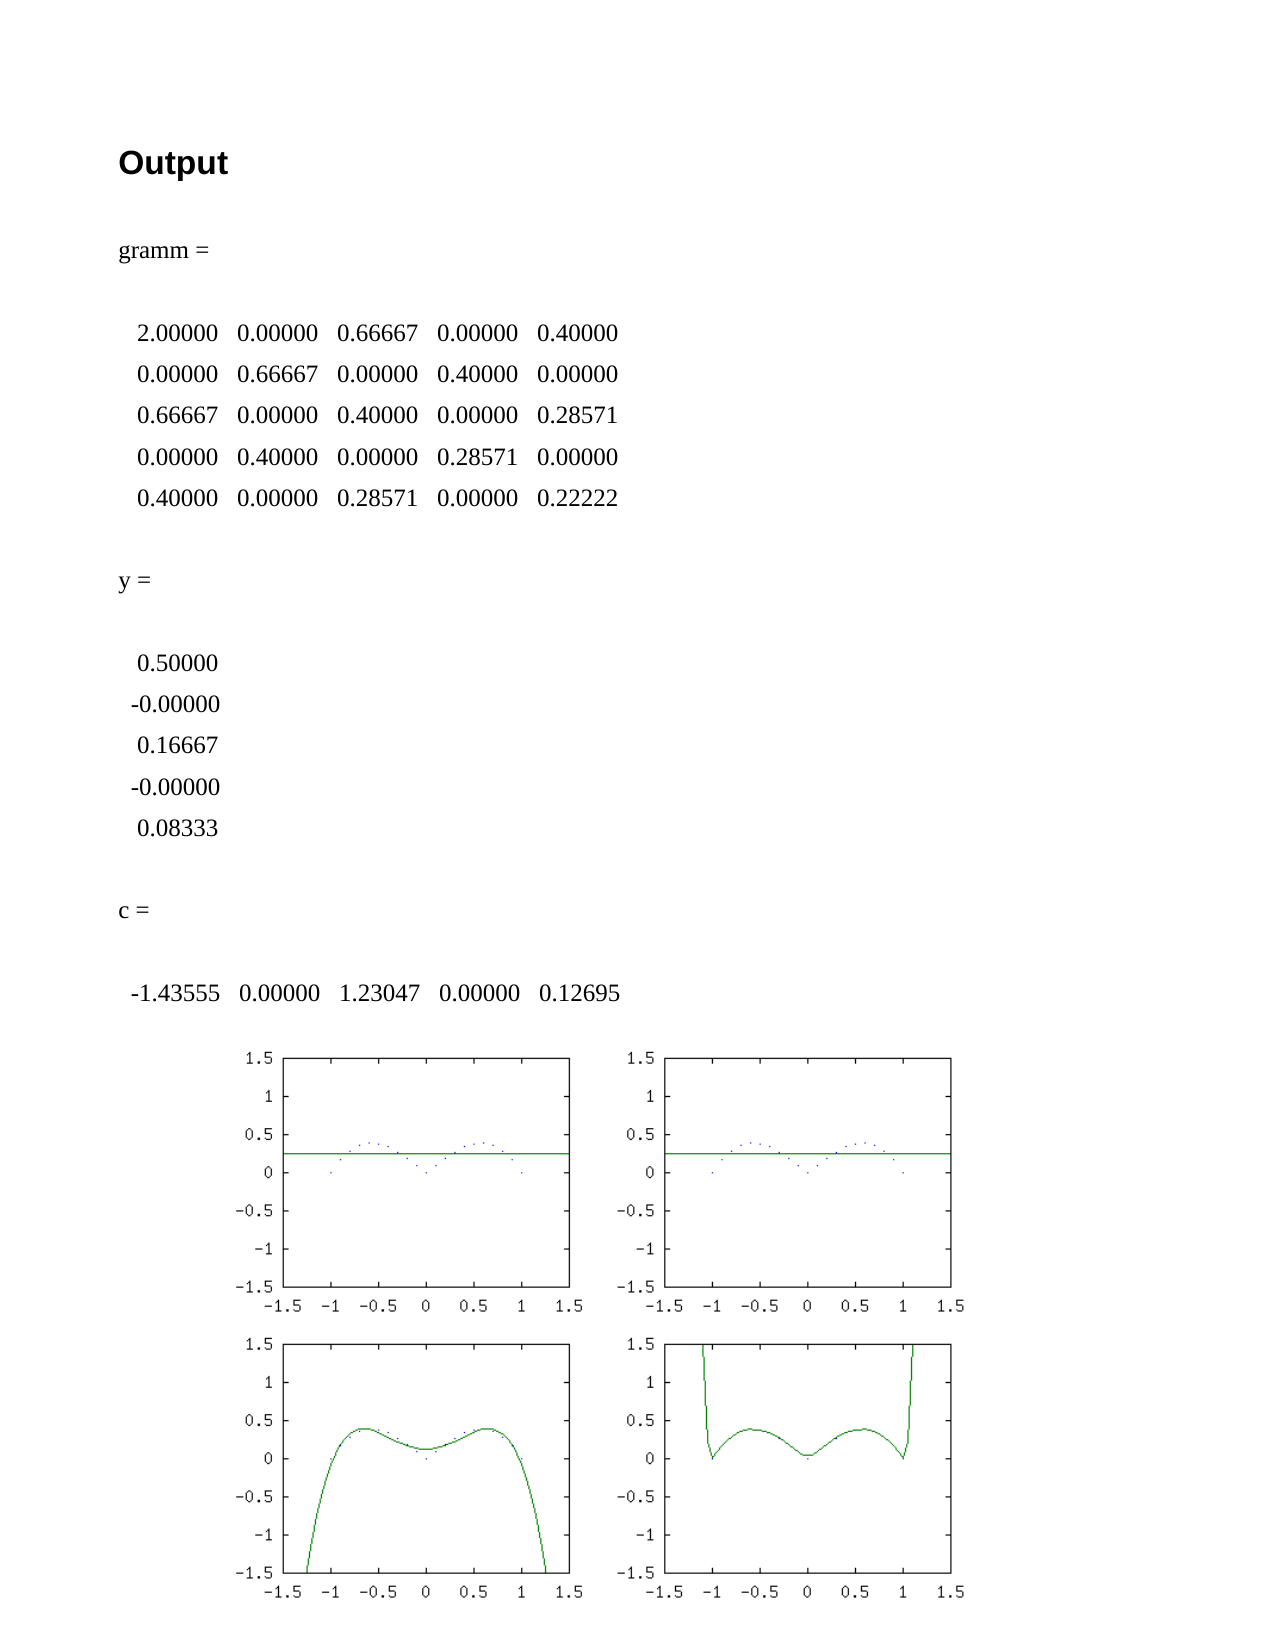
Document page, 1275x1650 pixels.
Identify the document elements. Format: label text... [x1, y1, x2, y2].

picture [216, 1040, 979, 1612]
text 0.00000 0.40000 0.00000 0.28571 0.00000 [118, 442, 1157, 471]
text 0.50000 [118, 648, 1157, 677]
text -1.43555 0.00000 1.23047 0.00000 0.12695 [118, 978, 1157, 1007]
text gramm = [118, 236, 1157, 264]
text 0.00000 0.66667 0.00000 0.40000 0.00000 [118, 359, 1157, 388]
text -0.00000 [118, 689, 1157, 718]
text -0.00000 [118, 772, 1157, 801]
text 2.00000 0.00000 0.66667 0.00000 0.40000 [118, 318, 1157, 347]
text y = [118, 566, 1157, 594]
text 0.08333 [118, 813, 1157, 842]
text 0.40000 0.00000 0.28571 0.00000 0.22222 [118, 483, 1157, 512]
subtitle Output [118, 143, 1157, 182]
text c = [118, 896, 1157, 924]
text 0.16667 [118, 731, 1157, 759]
text 0.66667 0.00000 0.40000 0.00000 0.28571 [118, 401, 1157, 429]
